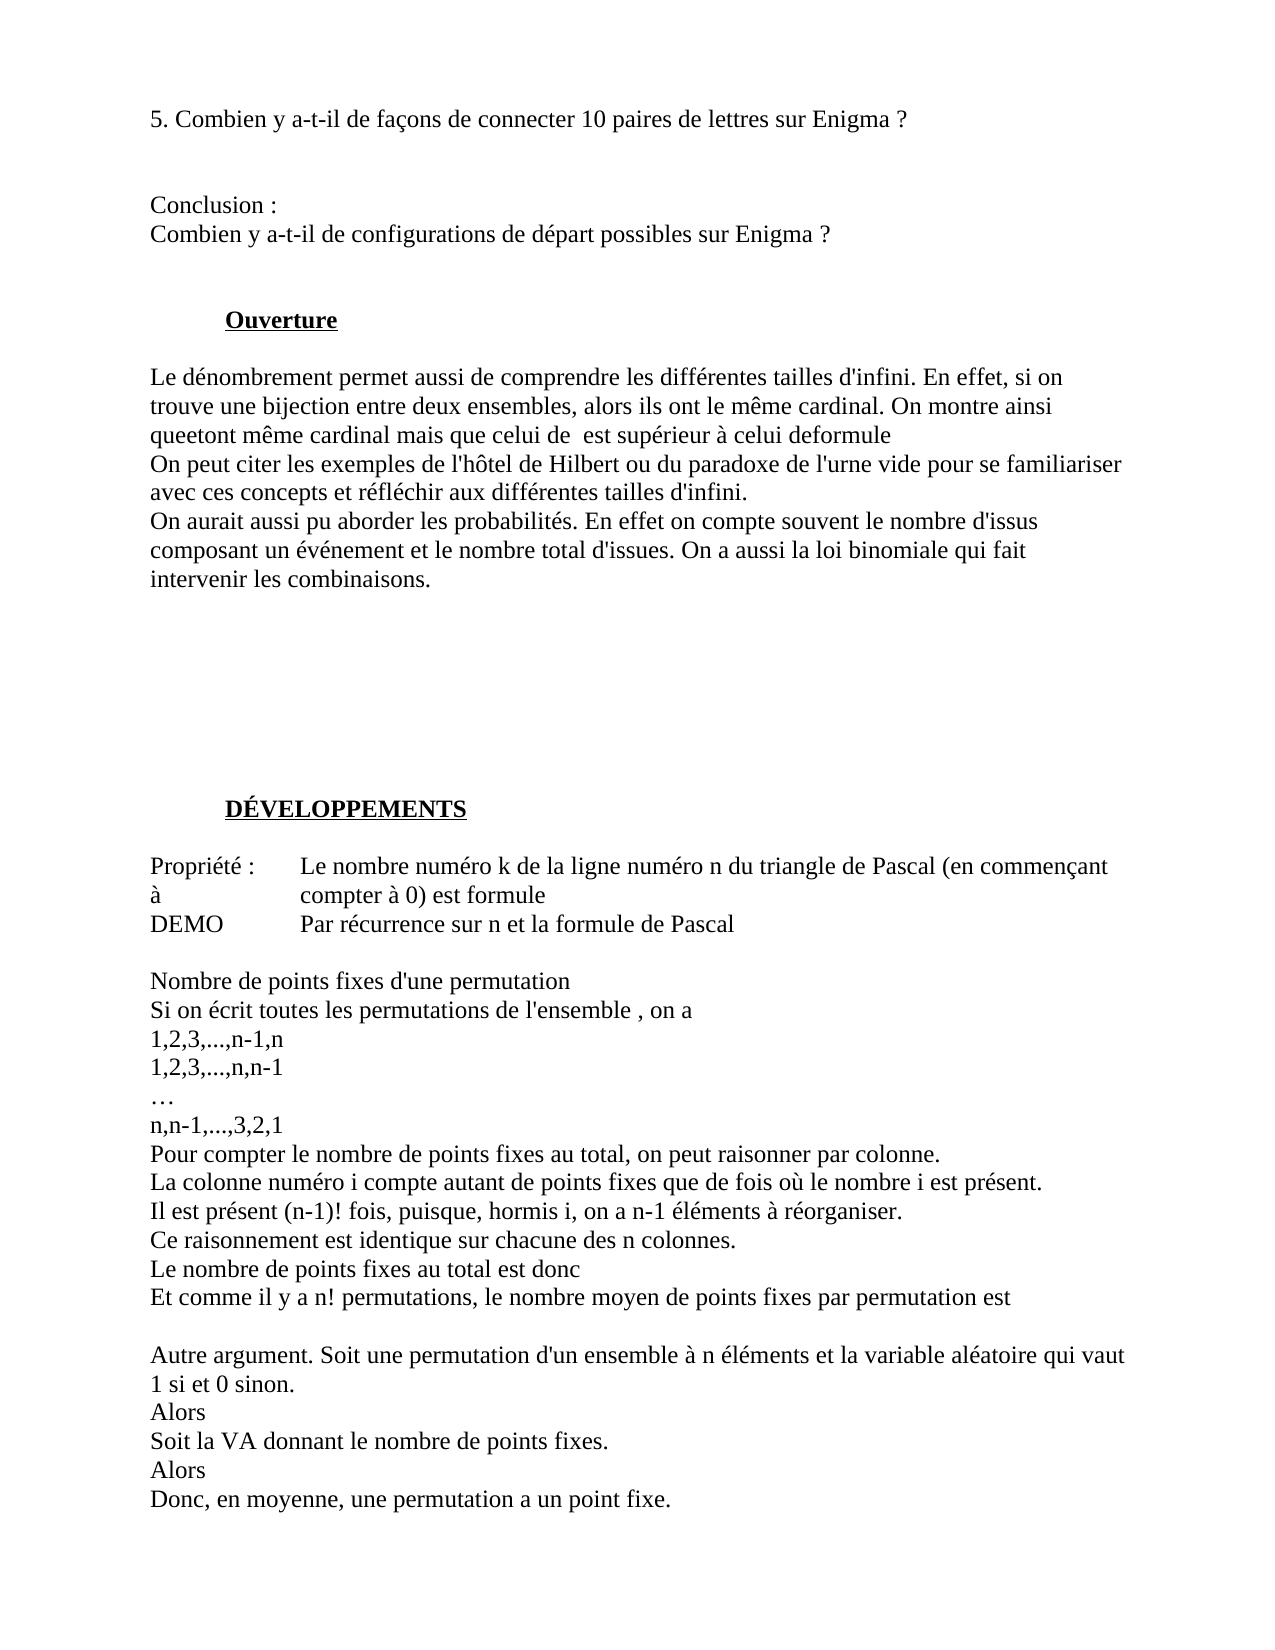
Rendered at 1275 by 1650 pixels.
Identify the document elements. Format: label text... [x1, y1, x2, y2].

text Le nombre de points fixes au total est donc [150, 1254, 1125, 1282]
text Ce raisonnement est identique sur chacune des n colonnes. [150, 1225, 1125, 1254]
text Autre argument. Soit une permutation d'un ensemble à n éléments et la variable aléatoire qui vaut 1 si et 0 sinon. [150, 1340, 1125, 1397]
text 1,2,3,...,n,n-1 [150, 1052, 1125, 1081]
text Combien y a-t-il de configurations de départ possibles sur Enigma ? [150, 219, 1125, 247]
text On peut citer les exemples de l'hôtel de Hilbert ou du paradoxe de l'urne vide pour se familiariser avec ces concepts et réfléchir aux différentes tailles d'infini. [150, 449, 1125, 506]
text Donc, en moyenne, une permutation a un point fixe. [150, 1484, 1125, 1512]
text Il est présent (n-1)! fois, puisque, hormis i, on a n-1 éléments à réorganiser. [150, 1196, 1125, 1225]
text Conclusion : [150, 190, 1125, 219]
text 1,2,3,...,n-1,n [150, 1024, 1125, 1052]
text Et comme il y a n! permutations, le nombre moyen de points fixes par permutation est [150, 1282, 1125, 1311]
text Le dénombrement permet aussi de comprendre les différentes tailles d'infini. En effet, si on trouve une bijection entre deux ensembles, alors ils ont le même cardinal. On montre ainsi queetont même cardinal mais que celui de est supérieur à celui deformule [150, 362, 1125, 449]
text Ouverture [150, 305, 1125, 334]
text Nombre de points fixes d'une permutation [150, 966, 1125, 995]
text Si on écrit toutes les permutations de l'ensemble , on a [150, 995, 1125, 1024]
text n,n-1,...,3,2,1 [150, 1110, 1125, 1139]
text 5. Combien y a-t-il de façons de connecter 10 paires de lettres sur Enigma ? [150, 104, 1125, 132]
text Pour compter le nombre de points fixes au total, on peut raisonner par colonne. [150, 1139, 1125, 1167]
text DEMO Par récurrence sur n et la formule de Pascal [150, 909, 1125, 937]
text Alors [150, 1455, 1125, 1484]
text Alors [150, 1397, 1125, 1426]
text Propriété : Le nombre numéro k de la ligne numéro n du triangle de Pascal (en commençant à compter à 0) est formule [150, 851, 1125, 909]
text Soit la VA donnant le nombre de points fixes. [150, 1426, 1125, 1455]
text DÉVELOPPEMENTS [150, 794, 1125, 822]
text On aurait aussi pu aborder les probabilités. En effet on compte souvent le nombre d'issus composant un événement et le nombre total d'issues. On a aussi la loi binomiale qui fait intervenir les combinaisons. [150, 506, 1125, 592]
text La colonne numéro i compte autant de points fixes que de fois où le nombre i est présent. [150, 1167, 1125, 1196]
text … [150, 1081, 1125, 1110]
